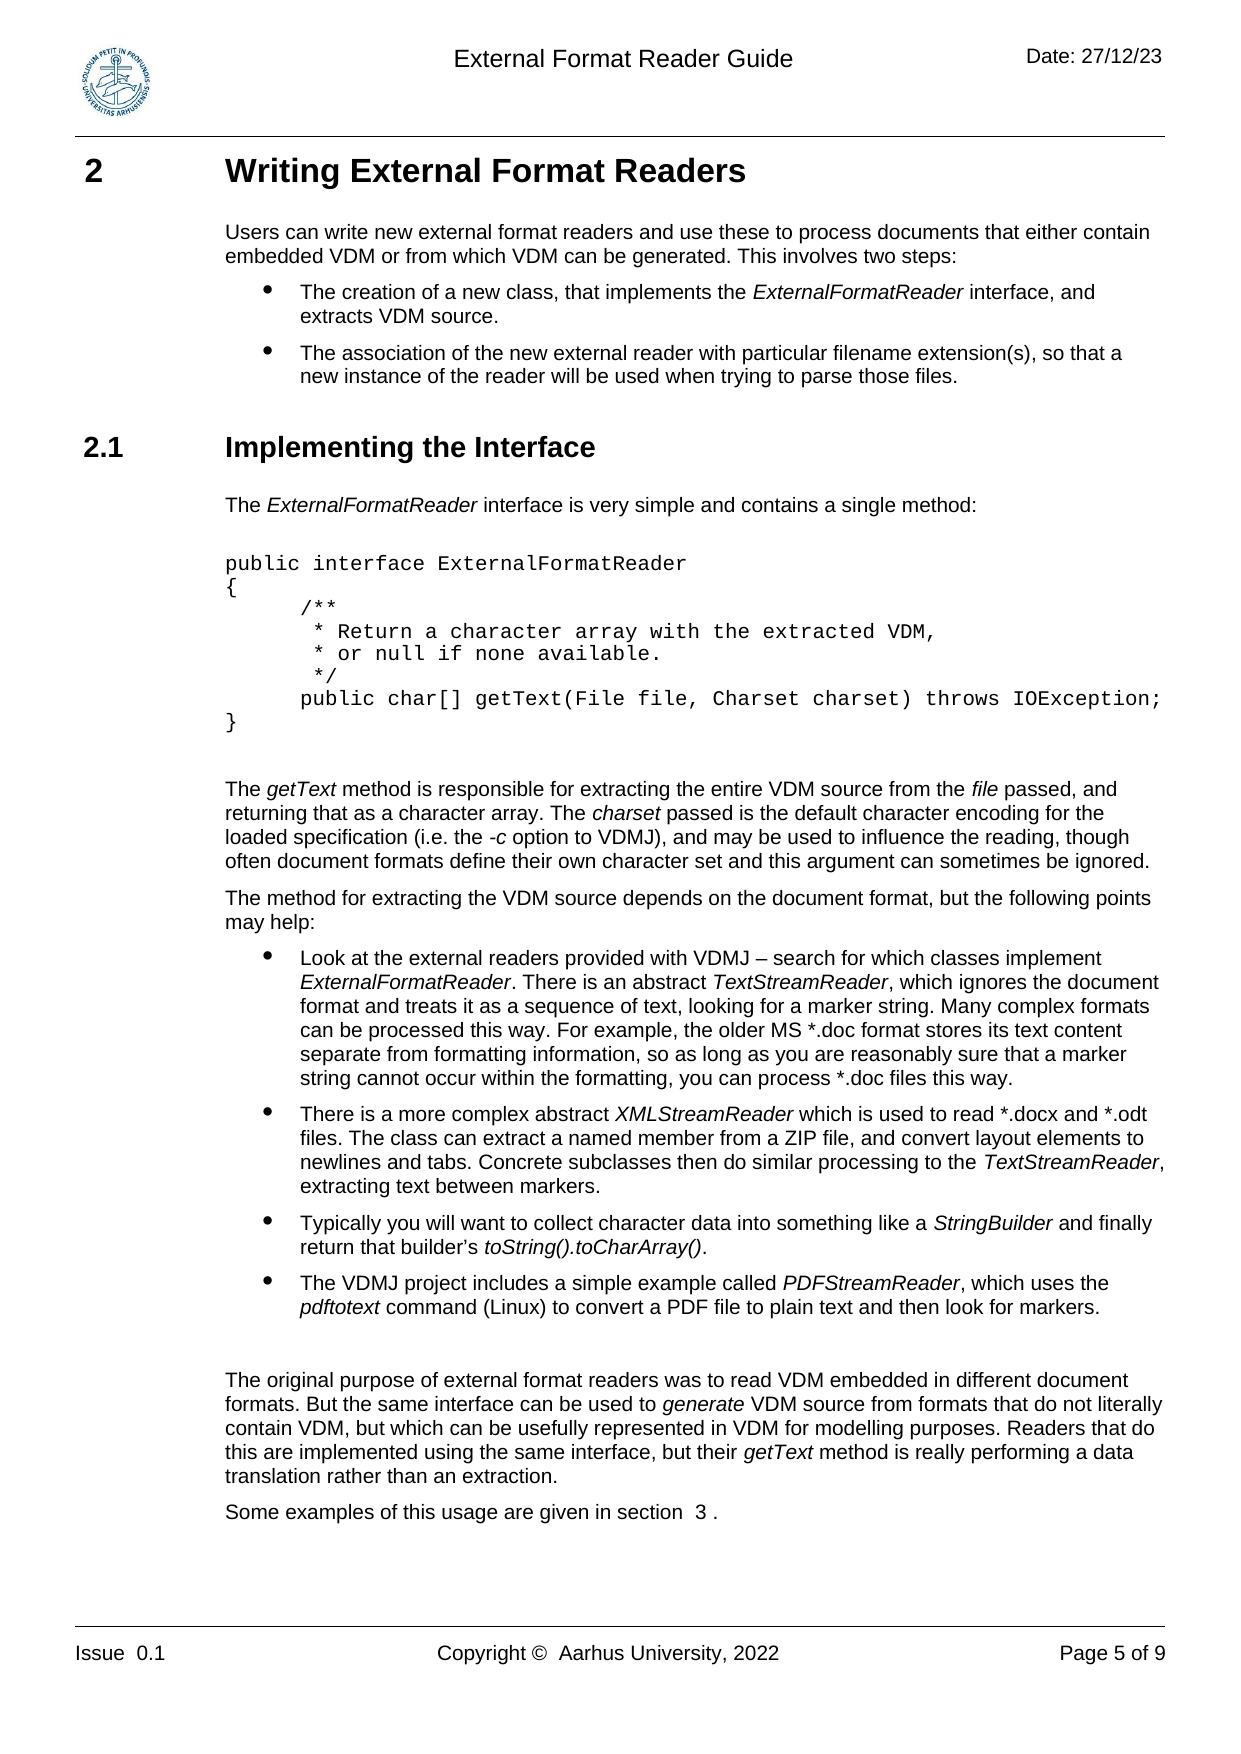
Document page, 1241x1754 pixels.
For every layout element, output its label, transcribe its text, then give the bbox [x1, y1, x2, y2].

text The ExternalFormatReader interface is very simple and contains a single method: [225, 494, 1165, 518]
list Typically you will want to collect character data into something like a StringBuilder and finally return that builder’s toString().toCharArray(). [262, 1211, 1165, 1259]
text public char[] getText(File file, Charset charset) throws IOException; [225, 688, 1165, 710]
list There is a more complex abstract XMLStreamReader which is used to read *.docx and *.odt files. The class can extract a named member from a ZIP file, and convert layout elements to newlines and tabs. Concrete subclasses then do similar processing to the TextStreamReader, extracting text between markers. [262, 1103, 1165, 1198]
list The creation of a new class, that implements the ExternalFormatReader interface, and extracts VDM source. [262, 280, 1165, 328]
text Users can write new external format readers and use these to process documents that either contain embedded VDM or from which VDM can be generated. This involves two steps: [225, 220, 1165, 268]
subtitle Implementing the Interface [75, 431, 1165, 464]
text * Return a character array with the extracted VDM, [225, 620, 1165, 643]
text * or null if none available. [225, 643, 1165, 665]
text public interface ExternalFormatReader [225, 553, 1165, 575]
text Some examples of this usage are given in section 3 . [225, 1501, 1165, 1524]
text { [225, 575, 1165, 598]
text /** [225, 598, 1165, 620]
text The original purpose of external format readers was to read VDM embedded in different document formats. But the same interface can be used to generate VDM source from formats that do not literally contain VDM, but which can be usefully represented in VDM for modelling purposes. Readers that do this are implemented using the same interface, but their getText method is really performing a data translation rather than an extraction. [225, 1368, 1165, 1488]
list Look at the external readers provided with VDMJ – search for which classes implement ExternalFormatReader. There is an abstract TextStreamReader, which ignores the document format and treats it as a sequence of text, looking for a marker string. Many complex formats can be processed this way. For example, the older MS *.doc format stores its text content separate from formatting information, so as long as you are reasonably sure that a marker string cannot occur within the formatting, you can process *.doc files this way. [262, 946, 1165, 1090]
picture [78, 44, 153, 120]
text } [225, 710, 1165, 733]
text The method for extracting the VDM source depends on the document format, but the following points may help: [225, 886, 1165, 934]
text */ [225, 665, 1165, 688]
list The VDMJ project includes a simple example called PDFStreamReader, which uses the pdftotext command (Linux) to convert a PDF file to plain text and then look for markers. [262, 1271, 1165, 1319]
list The association of the new external reader with particular filename extension(s), so that a new instance of the reader will be used when trying to parse those files. [262, 341, 1165, 389]
text The getText method is responsible for extracting the entire VDM source from the file passed, and returning that as a character array. The charset passed is the default character encoding for the loaded specification (i.e. the -c option to VDMJ), and may be used to influence the reading, though often document formats define their own character set and this argument can sometimes be ignored. [225, 778, 1165, 873]
subtitle Writing External Format Readers [75, 152, 1165, 190]
